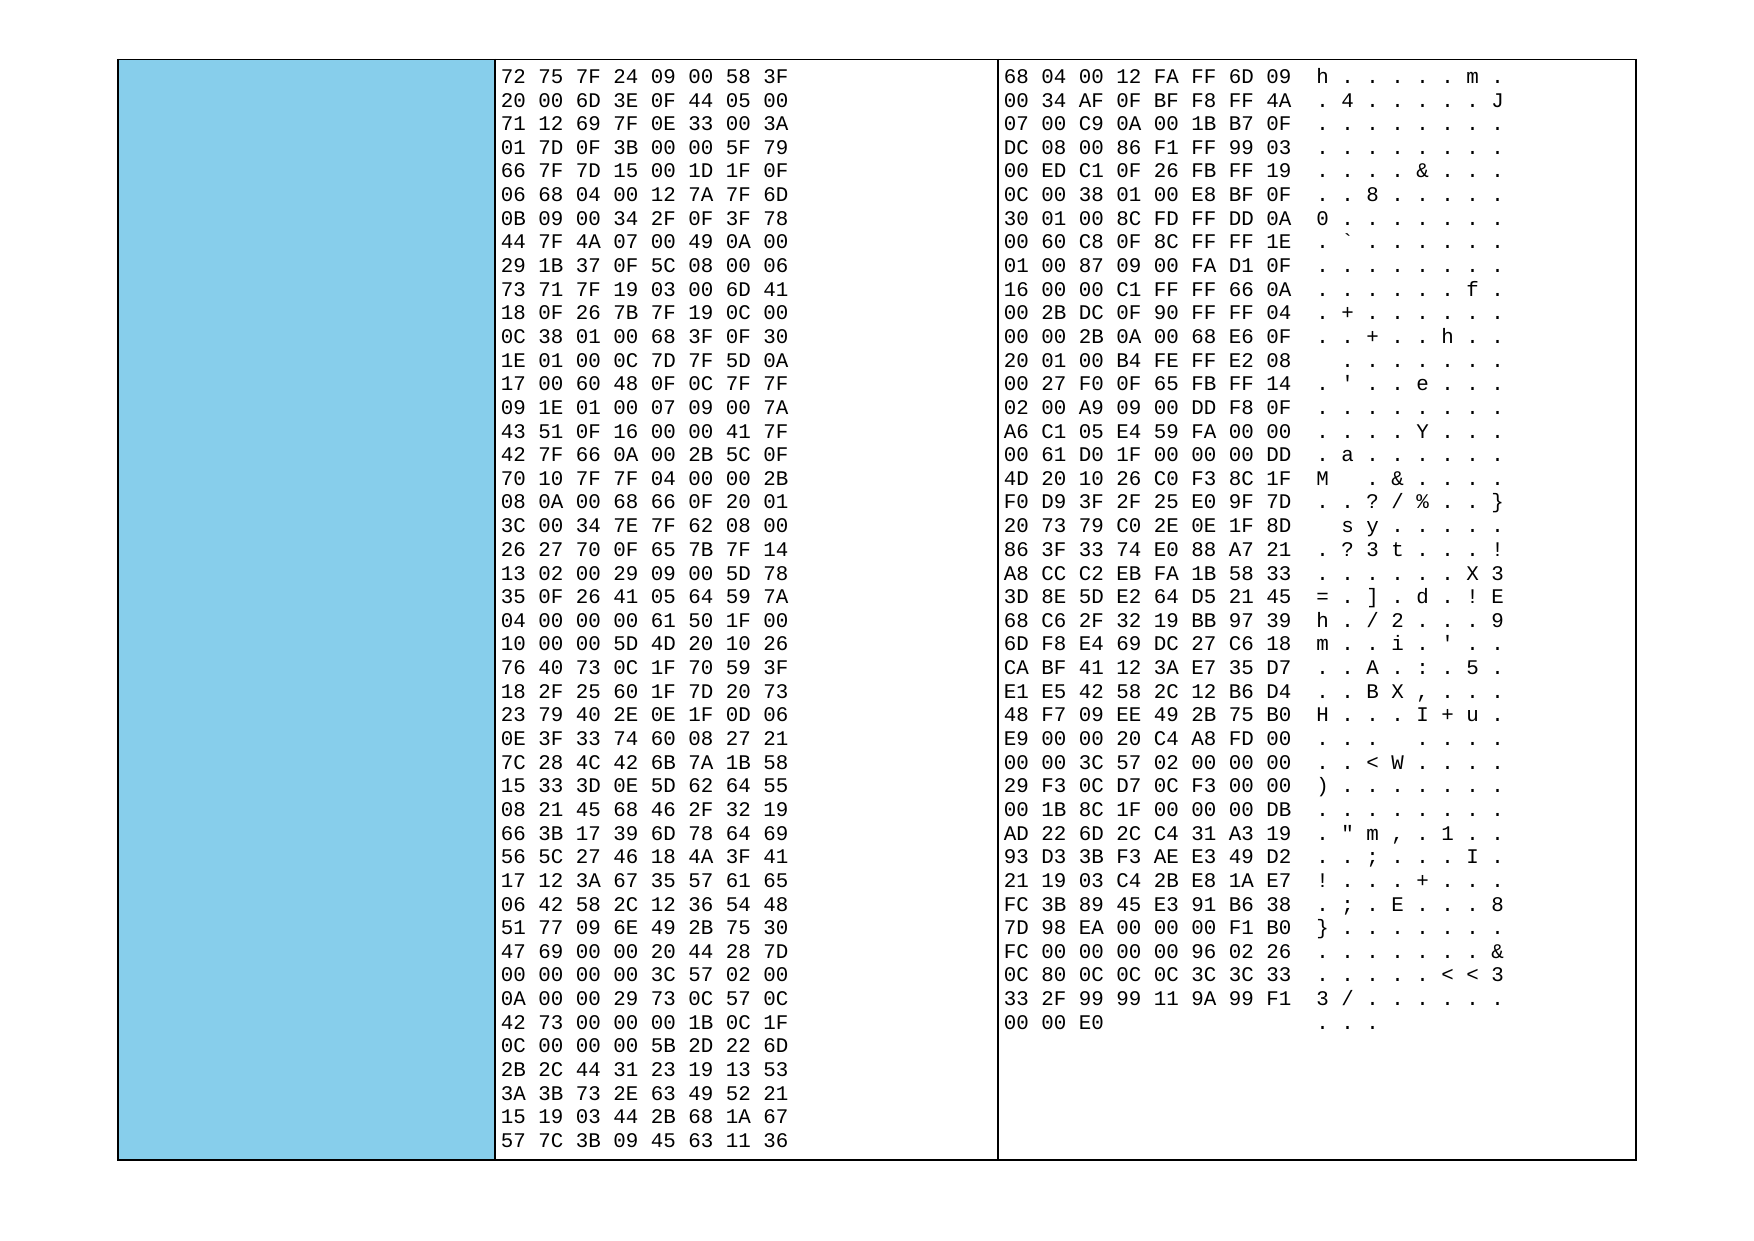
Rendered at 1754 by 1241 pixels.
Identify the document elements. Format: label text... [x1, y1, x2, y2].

table_cell [119, 60, 494, 1159]
table_cell 72 75 7F 24 09 00 58 3F 20 00 6D 3E 0F 44 05 00 71 12 69 7F 0E 33 00 3A 01 7D 0F 3B 00 00 5F 79 66 7F 7D 15 00 1D 1F 0F 06 68 04 00 12 7A 7F 6D 0B 09 00 34 2F 0F 3F 78 44 7F 4A 07 00 49 0A 00 29 1B 37 0F 5C 08 00 06 73 71 7F 19 03 00 6D 41 18 0F 26 7B 7F 19 0C 00 0C 38 01 00 68 3F 0F 30 1E 01 00 0C 7D 7F 5D 0A 17 00 60 48 0F 0C 7F 7F 09 1E 01 00 07 09 00 7A 43 51 0F 16 00 00 41 7F 42 7F 66 0A 00 2B 5C 0F 70 10 7F 7F 04 00 00 2B 08 0A 00 68 66 0F 20 01 3C 00 34 7E 7F 62 08 00 26 27 70 0F 65 7B 7F 14 13 02 00 29 09 00 5D 78 35 0F 26 41 05 64 59 7A 04 00 00 00 61 50 1F 00 10 00 00 5D 4D 20 10 26 76 40 73 0C 1F 70 59 3F 18 2F 25 60 1F 7D 20 73 23 79 40 2E 0E 1F 0D 06 0E 3F 33 74 60 08 27 21 7C 28 4C 42 6B 7A 1B 58 15 33 3D 0E 5D 62 64 55 08 21 45 68 46 2F 32 19 66 3B 17 39 6D 78 64 69 56 5C 27 46 18 4A 3F 41 17 12 3A 67 35 57 61 65 06 42 58 2C 12 36 54 48 51 77 09 6E 49 2B 75 30 47 69 00 00 20 44 28 7D 00 00 00 00 3C 57 02 00 0A 00 00 29 73 0C 57 0C 42 73 00 00 00 1B 0C 1F 0C 00 00 00 5B 2D 22 6D 2B 2C 44 31 23 19 13 53 3A 3B 73 2E 63 49 52 21 15 19 03 44 2B 68 1A 67 57 7C 3B 09 45 63 11 36 [496, 60, 997, 1159]
table_cell 68 04 00 12 FA FF 6D 09 h . . . . . m . 00 34 AF 0F BF F8 FF 4A . 4 . . . . . J 07 00 C9 0A 00 1B B7 0F . . . . . . . . DC 08 00 86 F1 FF 99 03 . . . . . . . . 00 ED C1 0F 26 FB FF 19 . . . . & . . . 0C 00 38 01 00 E8 BF 0F . . 8 . . . . . 30 01 00 8C FD FF DD 0A 0 . . . . . . . 00 60 C8 0F 8C FF FF 1E . ` . . . . . . 01 00 87 09 00 FA D1 0F . . . . . . . . 16 00 00 C1 FF FF 66 0A . . . . . . f . 00 2B DC 0F 90 FF FF 04 . + . . . . . . 00 00 2B 0A 00 68 E6 0F . . + . . h . . 20 01 00 B4 FE FF E2 08 . . . . . . . 00 27 F0 0F 65 FB FF 14 . ' . . e . . . 02 00 A9 09 00 DD F8 0F . . . . . . . . A6 C1 05 E4 59 FA 00 00 . . . . Y . . . 00 61 D0 1F 00 00 00 DD . a . . . . . . 4D 20 10 26 C0 F3 8C 1F M . & . . . . F0 D9 3F 2F 25 E0 9F 7D . . ? / % . . } 20 73 79 C0 2E 0E 1F 8D s y . . . . . 86 3F 33 74 E0 88 A7 21 . ? 3 t . . . ! A8 CC C2 EB FA 1B 58 33 . . . . . . X 3 3D 8E 5D E2 64 D5 21 45 = . ] . d . ! E 68 C6 2F 32 19 BB 97 39 h . / 2 . . . 9 6D F8 E4 69 DC 27 C6 18 m . . i . ' . . CA BF 41 12 3A E7 35 D7 . . A . : . 5 . E1 E5 42 58 2C 12 B6 D4 . . B X , . . . 48 F7 09 EE 49 2B 75 B0 H . . . I + u . E9 00 00 20 C4 A8 FD 00 . . . . . . . 00 00 3C 57 02 00 00 00 . . < W . . . . 29 F3 0C D7 0C F3 00 00 ) . . . . . . . 00 1B 8C 1F 00 00 00 DB . . . . . . . . AD 22 6D 2C C4 31 A3 19 . " m , . 1 . . 93 D3 3B F3 AE E3 49 D2 . . ; . . . I . 21 19 03 C4 2B E8 1A E7 ! . . . + . . . FC 3B 89 45 E3 91 B6 38 . ; . E . . . 8 7D 98 EA 00 00 00 F1 B0 } . . . . . . . FC 00 00 00 00 96 02 26 . . . . . . . & 0C 80 0C 0C 0C 3C 3C 33 . . . . . < < 3 33 2F 99 99 11 9A 99 F1 3 / . . . . . . 00 00 E0 . . . [999, 60, 1635, 1159]
